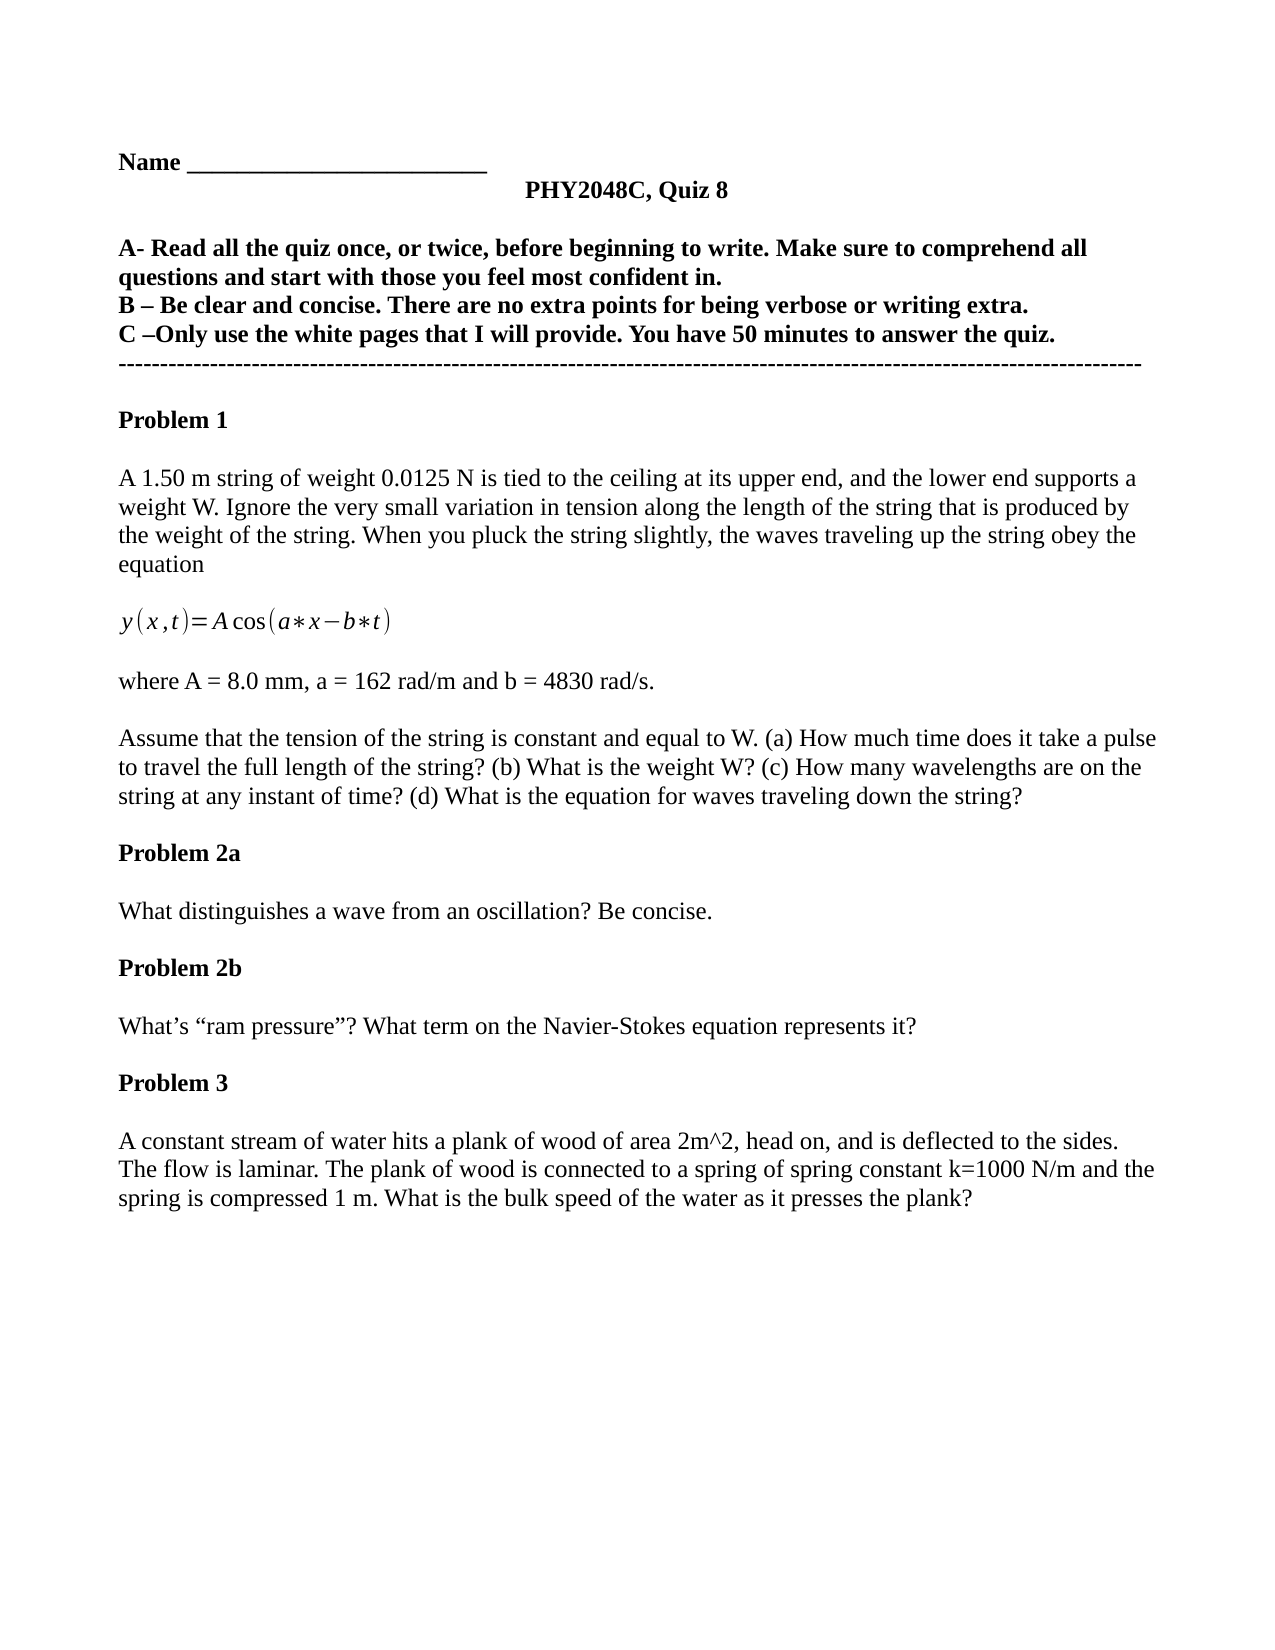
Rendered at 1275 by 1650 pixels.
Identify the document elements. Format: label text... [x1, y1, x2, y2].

text where A = 8.0 mm, a = 162 rad/m and b = 4830 rad/s. [118, 666, 1157, 694]
text A- Read all the quiz once, or twice, before beginning to write. Make sure to comprehend all questions and start with those you feel most confident in. [118, 233, 1157, 291]
text Problem 2a [118, 838, 1157, 867]
text Problem 1 [118, 406, 1157, 434]
text What distinguishes a wave from an oscillation? Be concise. [118, 896, 1157, 924]
text --------------------------------------------------------------------------------------------------------------------------- [118, 348, 1157, 377]
text Assume that the tension of the string is constant and equal to W. (a) How much time does it take a pulse to travel the full length of the string? (b) What is the weight W? (c) How many wavelengths are on the string at any instant of time? (d) What is the equation for waves traveling down the string? [118, 723, 1157, 809]
text A 1.50 m string of weight 0.0125 N is tied to the ceiling at its upper end, and the lower end supports a weight W. Ignore the very small variation in tension along the length of the string that is produced by the weight of the string. When you pluck the string slightly, the waves traveling up the string obey the equation [118, 463, 1157, 578]
text Problem 2b [118, 953, 1157, 982]
text A constant stream of water hits a plank of wood of area 2m^2, head on, and is deflected to the sides. The flow is laminar. The plank of wood is connected to a spring of spring constant k=1000 N/m and the spring is compressed 1 m. What is the bulk speed of the water as it presses the plank? [118, 1126, 1157, 1212]
text What’s “ram pressure”? What term on the Navier-Stokes equation represents it? [118, 1011, 1157, 1039]
text C –Only use the white pages that I will provide. You have 50 minutes to answer the quiz. [118, 319, 1157, 348]
text Problem 3 [118, 1068, 1157, 1097]
text Name ________________________ [118, 147, 1157, 176]
text B – Be clear and concise. There are no extra points for being verbose or writing extra. [118, 291, 1157, 319]
text PHY2048C, Quiz 8 [118, 176, 1157, 204]
